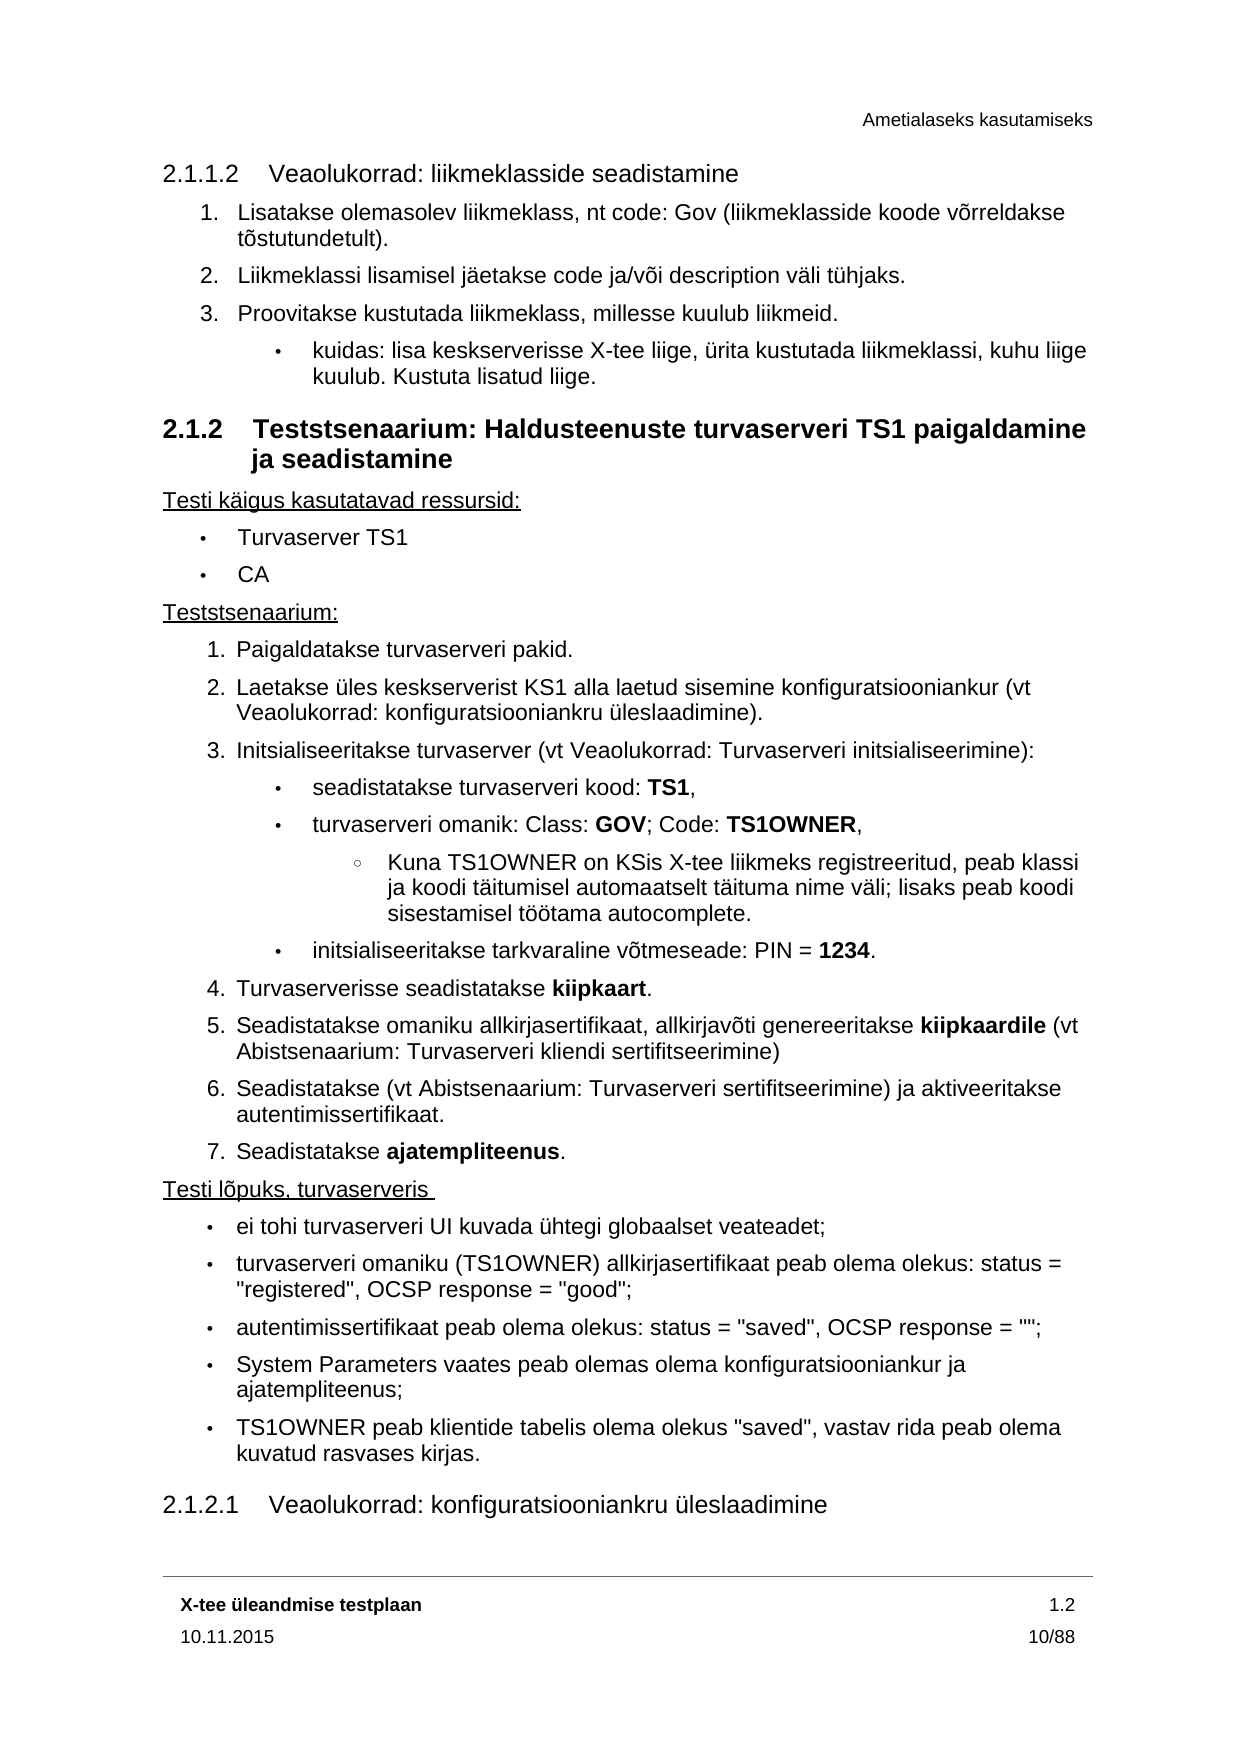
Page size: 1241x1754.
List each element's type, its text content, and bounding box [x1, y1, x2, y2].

list ei tohi turvaserveri UI kuvada ühtegi globaalset veateadet; [207, 1214, 1093, 1239]
list turvaserveri omanik: Class: GOV; Code: TS1OWNER, [275, 812, 1093, 838]
list turvaserveri omaniku (TS1OWNER) allkirjasertifikaat peab olema olekus: status = "registered", OCSP response = "good"; [207, 1251, 1093, 1302]
list Initsialiseeritakse turvaserver (vt Veaolukorrad: Turvaserveri initsialiseerimine): [207, 737, 1093, 763]
subtitle Veaolukorrad: konfiguratsiooniankru üleslaadimine [162, 1491, 1093, 1519]
list Turvaserver TS1 [200, 525, 1093, 550]
list Paigaldatakse turvaserveri pakid. [207, 637, 1093, 662]
list initsialiseeritakse tarkvaraline võtmeseade: PIN = 1234. [275, 938, 1093, 964]
list Liikmeklassi lisamisel jäetakse code ja/või description väli tühjaks. [200, 263, 1093, 289]
list Seadistatakse (vt Abistsenaarium: Turvaserveri sertifitseerimine) ja aktiveeritakse autentimissertifikaat. [207, 1076, 1093, 1127]
text Teststsenaarium: [162, 599, 1093, 625]
list seadistatakse turvaserveri kood: TS1, [275, 775, 1093, 800]
list Seadistatakse ajatempliteenus. [207, 1139, 1093, 1164]
list Turvaserverisse seadistatakse kiipkaart. [207, 976, 1093, 1001]
list Seadistatakse omaniku allkirjasertifikaat, allkirjavõti genereeritakse kiipkaardile (vt Abistsenaarium: Turvaserveri kliendi sertifitseerimine) [207, 1013, 1093, 1064]
list kuidas: lisa keskserverisse X-tee liige, ürita kustutada liikmeklassi, kuhu liige kuulub. Kustuta lisatud liige. [275, 338, 1093, 389]
list Lisatakse olemasolev liikmeklass, nt code: Gov (liikmeklasside koode võrreldakse tõstutundetult). [200, 200, 1093, 251]
list CA [200, 562, 1093, 588]
text Testi lõpuks, turvaserveris [162, 1176, 1093, 1202]
subtitle Teststsenaarium: Haldusteenuste turvaserveri TS1 paigaldamine ja seadistamine [162, 414, 1093, 475]
list Laetakse üles keskserverist KS1 alla laetud sisemine konfiguratsiooniankur (vt Veaolukorrad: konfiguratsiooniankru üleslaadimine). [207, 674, 1093, 726]
list Kuna TS1OWNER on KSis X-tee liikmeks registreeritud, peab klassi ja koodi täitumisel automaatselt täituma nime väli; lisaks peab koodi sisestamisel töötama autocomplete. [350, 849, 1093, 926]
list Proovitakse kustutada liikmeklass, millesse kuulub liikmeid. [200, 301, 1093, 326]
list autentimissertifikaat peab olema olekus: status = "saved", OCSP response = ""; [207, 1314, 1093, 1340]
text Testi käigus kasutatavad ressursid: [162, 487, 1093, 513]
subtitle Veaolukorrad: liikmeklasside seadistamine [162, 160, 1093, 188]
list TS1OWNER peab klientide tabelis olema olekus "saved", vastav rida peab olema kuvatud rasvases kirjas. [207, 1414, 1093, 1466]
list System Parameters vaates peab olemas olema konfiguratsiooniankur ja ajatempliteenus; [207, 1352, 1093, 1403]
